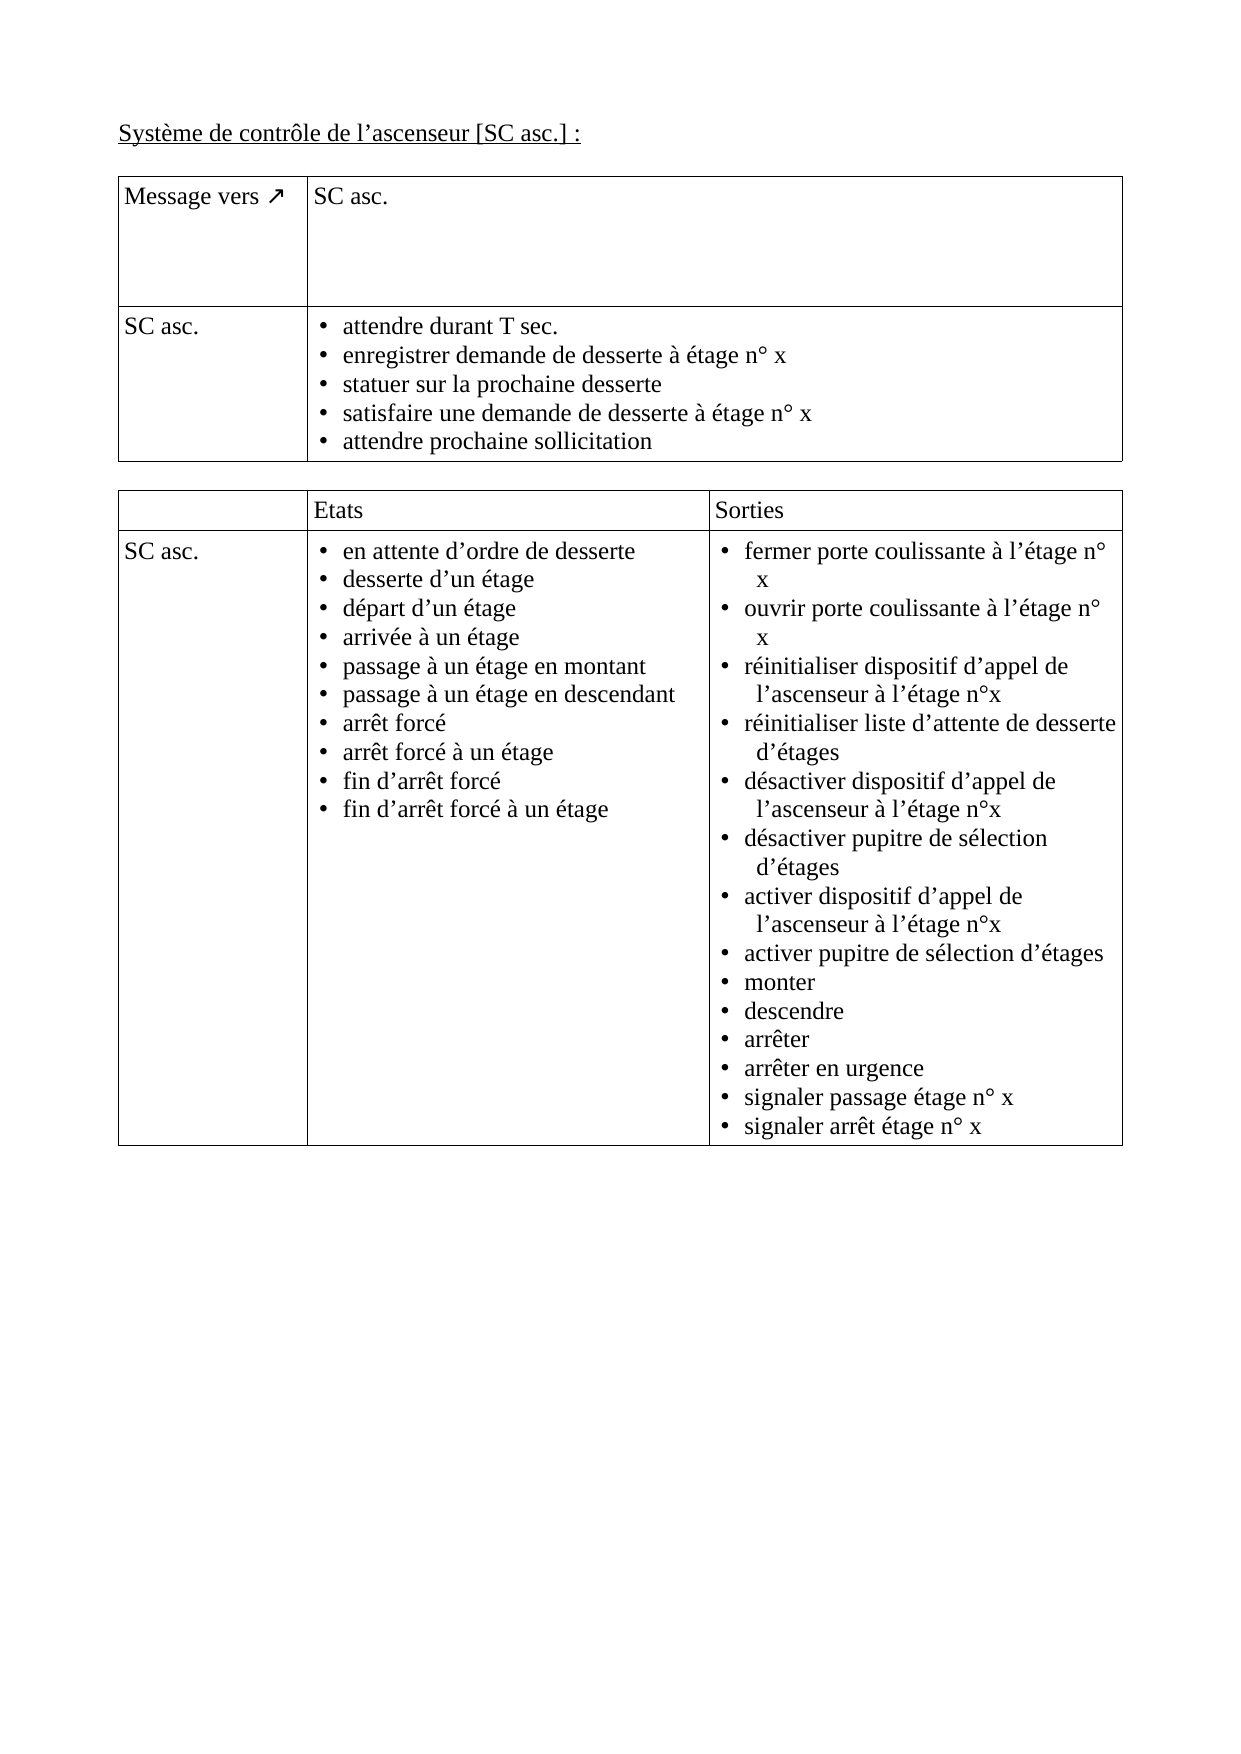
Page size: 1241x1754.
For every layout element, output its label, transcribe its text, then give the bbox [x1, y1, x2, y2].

table_cell SC asc. [119, 531, 307, 1145]
table_header Message vers ↗ [119, 177, 307, 306]
table_header Sorties [710, 491, 1122, 530]
table_cell fermer porte coulissante à l’étage n° x ouvrir porte coulissante à l’étage n° x réinitialiser dispositif d’appel de l’ascenseur à l’étage n°x réinitialiser liste d’attente de desserte d’étages désactiver dispositif d’appel de l’ascenseur à l’étage n°x désactiver pupitre de sélection d’étages activer dispositif d’appel de l’ascenseur à l’étage n°x activer pupitre de sélection d’étages monter descendre arrêter arrêter en urgence signaler passage étage n° x signaler arrêt étage n° x [710, 531, 1122, 1145]
table_cell attendre durant T sec. enregistrer demande de desserte à étage n° x statuer sur la prochaine desserte satisfaire une demande de desserte à étage n° x attendre prochaine sollicitation [308, 307, 1122, 461]
text Système de contrôle de l’ascenseur [SC asc.] : [118, 118, 1122, 147]
table_cell en attente d’ordre de desserte desserte d’un étage départ d’un étage arrivée à un étage passage à un étage en montant passage à un étage en descendant arrêt forcé arrêt forcé à un étage fin d’arrêt forcé fin d’arrêt forcé à un étage [308, 531, 709, 1145]
table_cell SC asc. [119, 307, 307, 461]
table_header Etats [308, 491, 709, 530]
table_header [119, 491, 307, 530]
table_header SC asc. [308, 177, 1122, 306]
